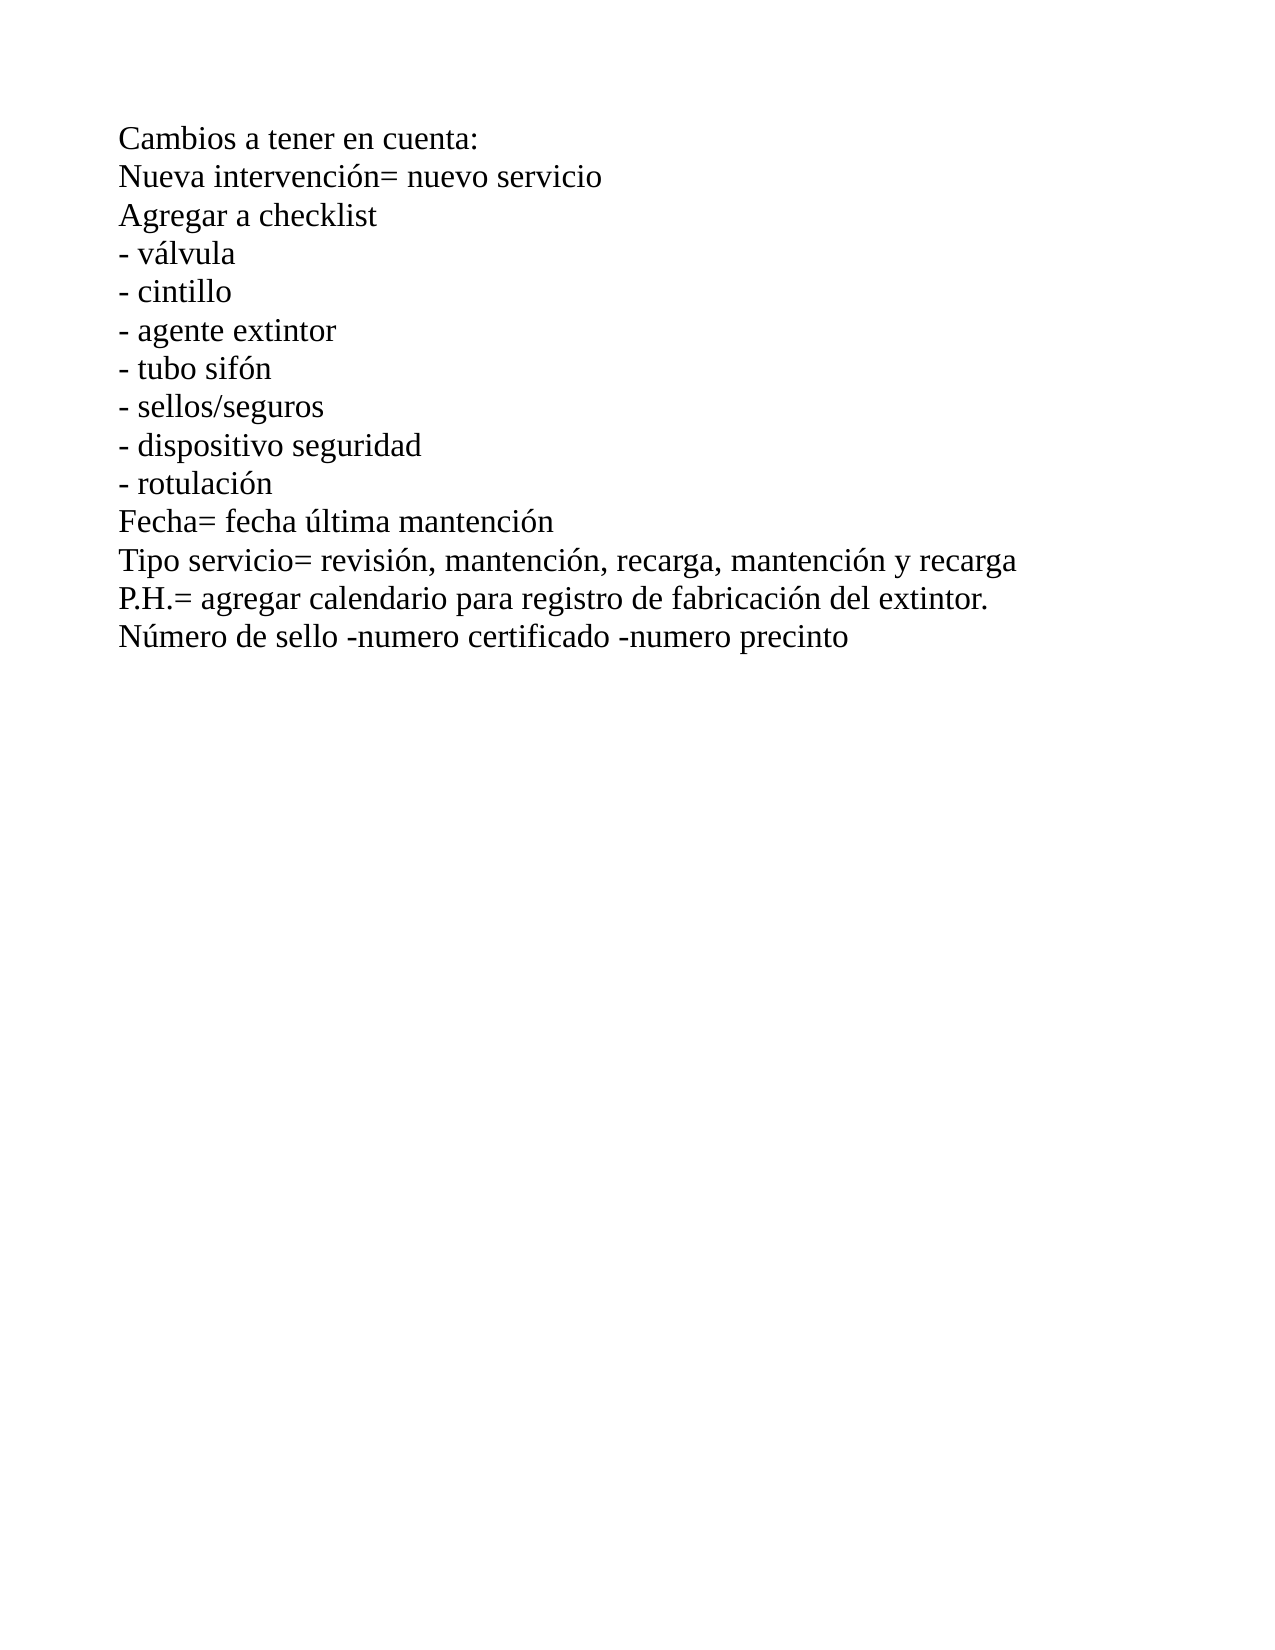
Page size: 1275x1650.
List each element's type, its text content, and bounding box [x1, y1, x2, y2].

text Fecha= fecha última mantención [118, 501, 1157, 540]
text - rotulación [118, 463, 1157, 501]
text - cintillo [118, 271, 1157, 310]
text Número de sello -numero certificado -numero precinto [118, 616, 1157, 655]
text - válvula [118, 233, 1157, 271]
text - tubo sifón [118, 348, 1157, 386]
text P.H.= agregar calendario para registro de fabricación del extintor. [118, 578, 1157, 616]
text Tipo servicio= revisión, mantención, recarga, mantención y recarga [118, 540, 1157, 578]
text - dispositivo seguridad [118, 425, 1157, 463]
text - sellos/seguros [118, 386, 1157, 425]
text Agregar a checklist [118, 195, 1157, 233]
text Nueva intervención= nuevo servicio [118, 156, 1157, 195]
text - agente extintor [118, 310, 1157, 348]
text Cambios a tener en cuenta: [118, 118, 1157, 156]
